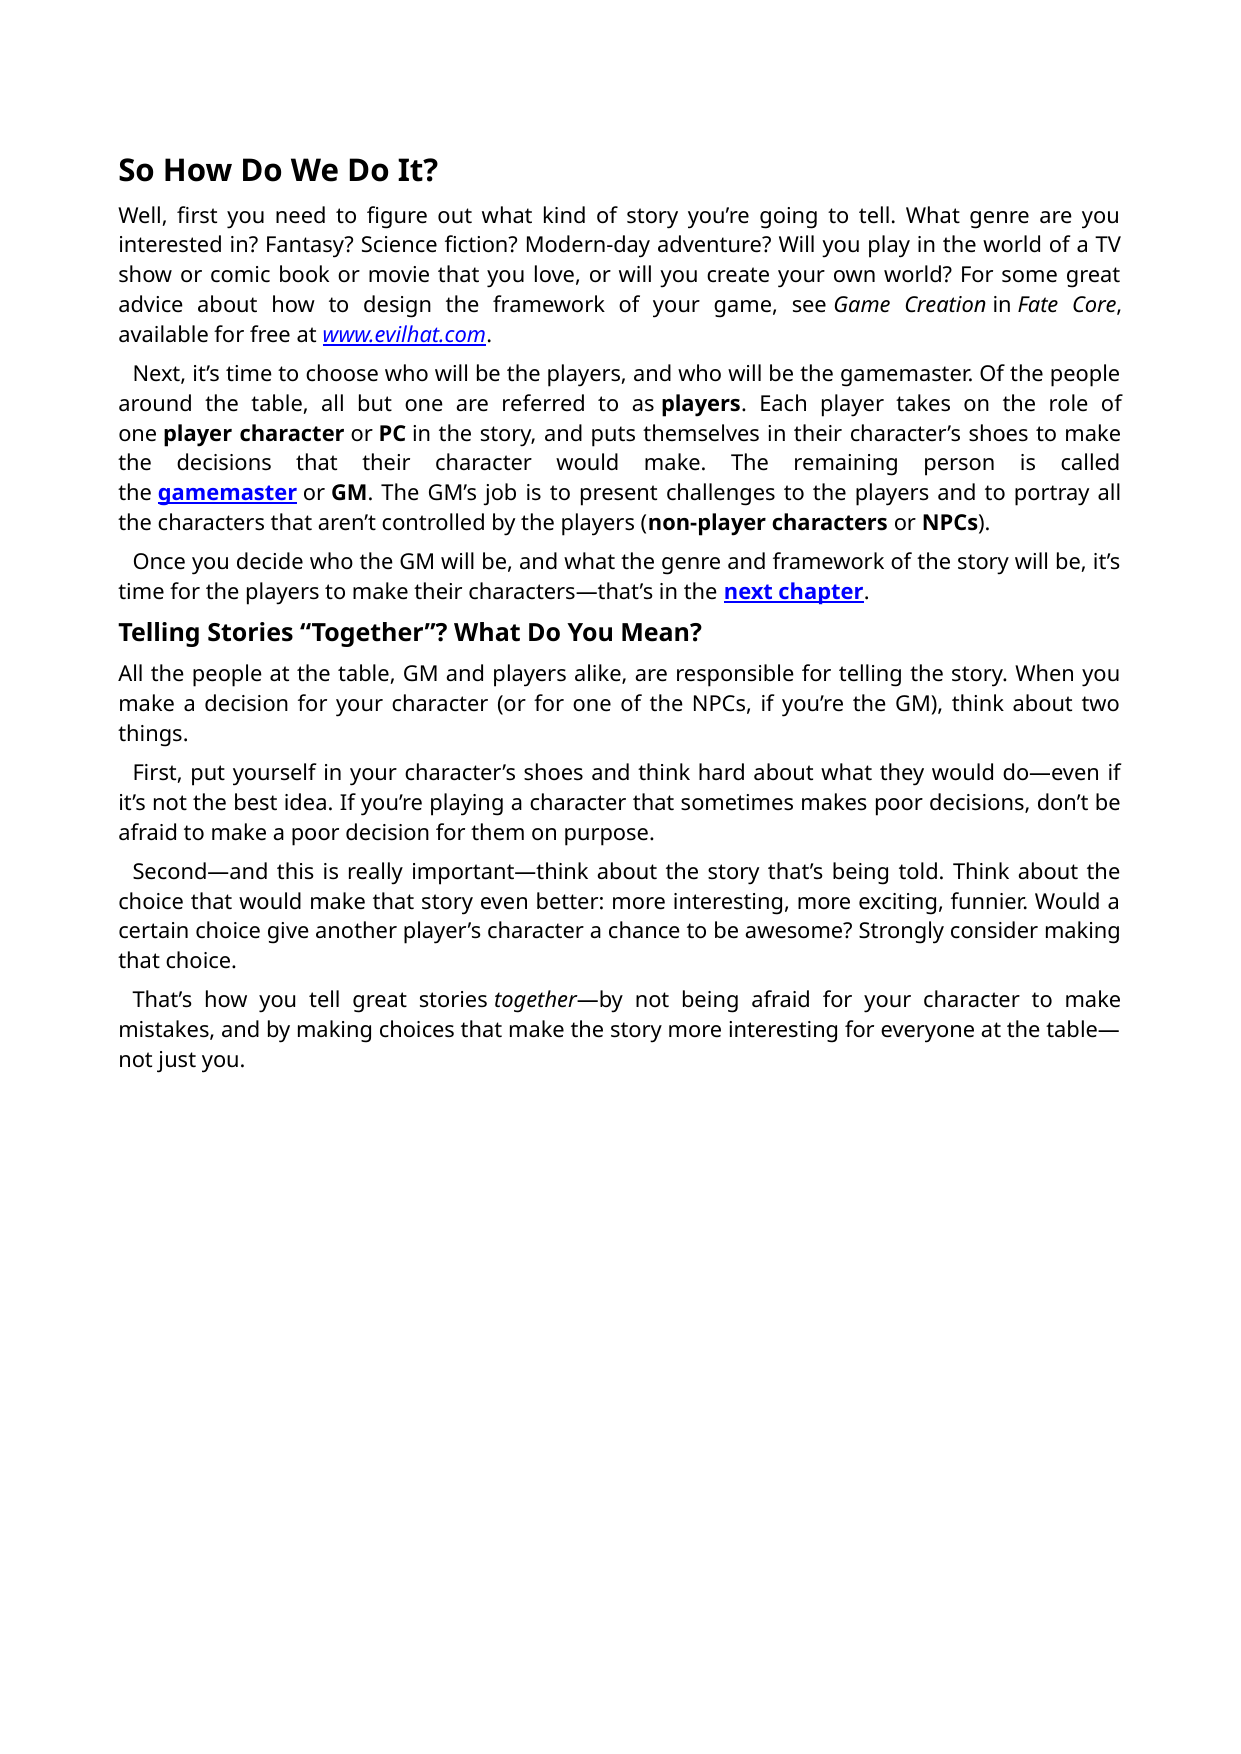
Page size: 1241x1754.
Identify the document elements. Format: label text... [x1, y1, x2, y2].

text Next, it’s time to choose who will be the players, and who will be the gamemaster. Of the people around the table, all but one are referred to as players. Each player takes on the role of one player character or PC in the story, and puts themselves in their character’s shoes to make the decisions that their character would make. The remaining person is called the gamemaster or GM. The GM’s job is to present challenges to the players and to portray all the characters that aren’t controlled by the players (non-player characters or NPCs). [118, 358, 1122, 537]
text Once you decide who the GM will be, and what the genre and framework of the story will be, it’s time for the players to make their characters—that’s in the next chapter. [118, 546, 1122, 606]
text Well, first you need to figure out what kind of story you’re going to tell. What genre are you interested in? Fantasy? Science fiction? Modern-day adventure? Will you play in the world of a TV show or comic book or movie that you love, or will you create your own world? For some great advice about how to design the framework of your game, see Game Creation in Fate Core, available for free at www.evilhat.com. [118, 199, 1122, 348]
text First, put yourself in your character’s shoes and think hard about what they would do—even if it’s not the best idea. If you’re playing a character that sometimes makes poor decisions, don’t be afraid to make a poor decision for them on purpose. [118, 757, 1122, 847]
subtitle So How Do We Do It? [118, 148, 1122, 190]
subtitle Telling Stories “Together”? What Do You Mean? [118, 615, 1122, 649]
text That’s how you tell great stories together—by not being afraid for your character to make mistakes, and by making choices that make the story more interesting for everyone at the table—not just you. [118, 984, 1122, 1074]
text Second—and this is really important—think about the story that’s being told. Think about the choice that would make that story even better: more interesting, more exciting, funnier. Would a certain choice give another player’s character a chance to be awesome? Strongly consider making that choice. [118, 856, 1122, 975]
text All the people at the table, GM and players alike, are responsible for telling the story. When you make a decision for your character (or for one of the NPCs, if you’re the GM), think about two things. [118, 658, 1122, 748]
